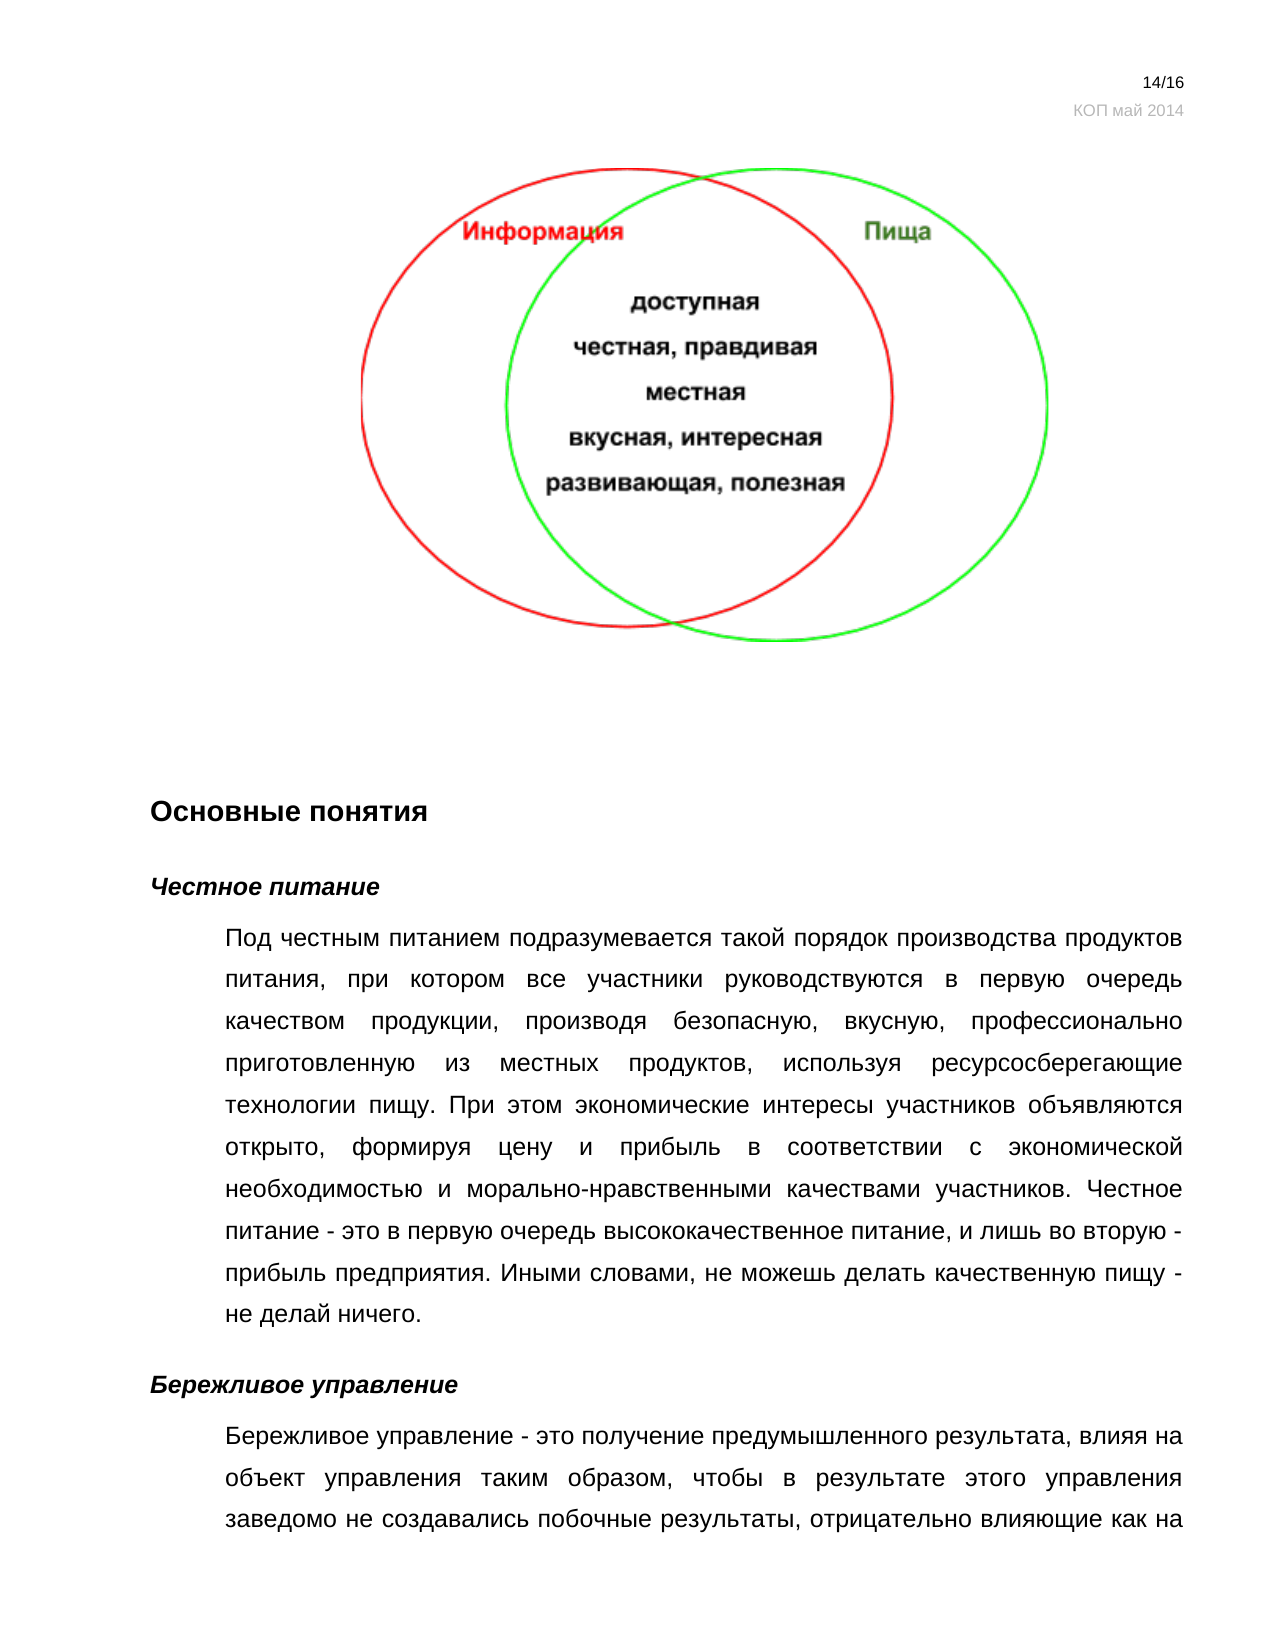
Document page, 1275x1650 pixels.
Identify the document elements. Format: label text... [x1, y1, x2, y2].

picture [360, 168, 1049, 642]
subtitle Бережливое управление [150, 1371, 1184, 1399]
subtitle Основные понятия [150, 795, 1184, 828]
subtitle Честное питание [150, 873, 1184, 901]
text Под честным питанием подразумевается такой порядок производства продуктов питания, при котором все участники руководствуются в первую очередь качеством продукции, производя безопасную, вкусную, профессионально приготовленную из местных продуктов, используя ресурсосберегающие технологии пищу. При этом экономические интересы участников объявляются открыто, формируя цену и прибыль в соответствии с экономической необходимостью и морально-нравственными качествами участников. Честное питание - это в первую очередь высококачественное питание, и лишь во вторую - прибыль предприятия. Иными словами, не можешь делать качественную пищу - не делай ничего. [225, 923, 1184, 1328]
text Бережливое управление - это получение предумышленного результата, влияя на объект управления таким образом, чтобы в результате этого управления заведомо не создавались побочные результаты, отрицательно влияющие как на [225, 1422, 1184, 1533]
